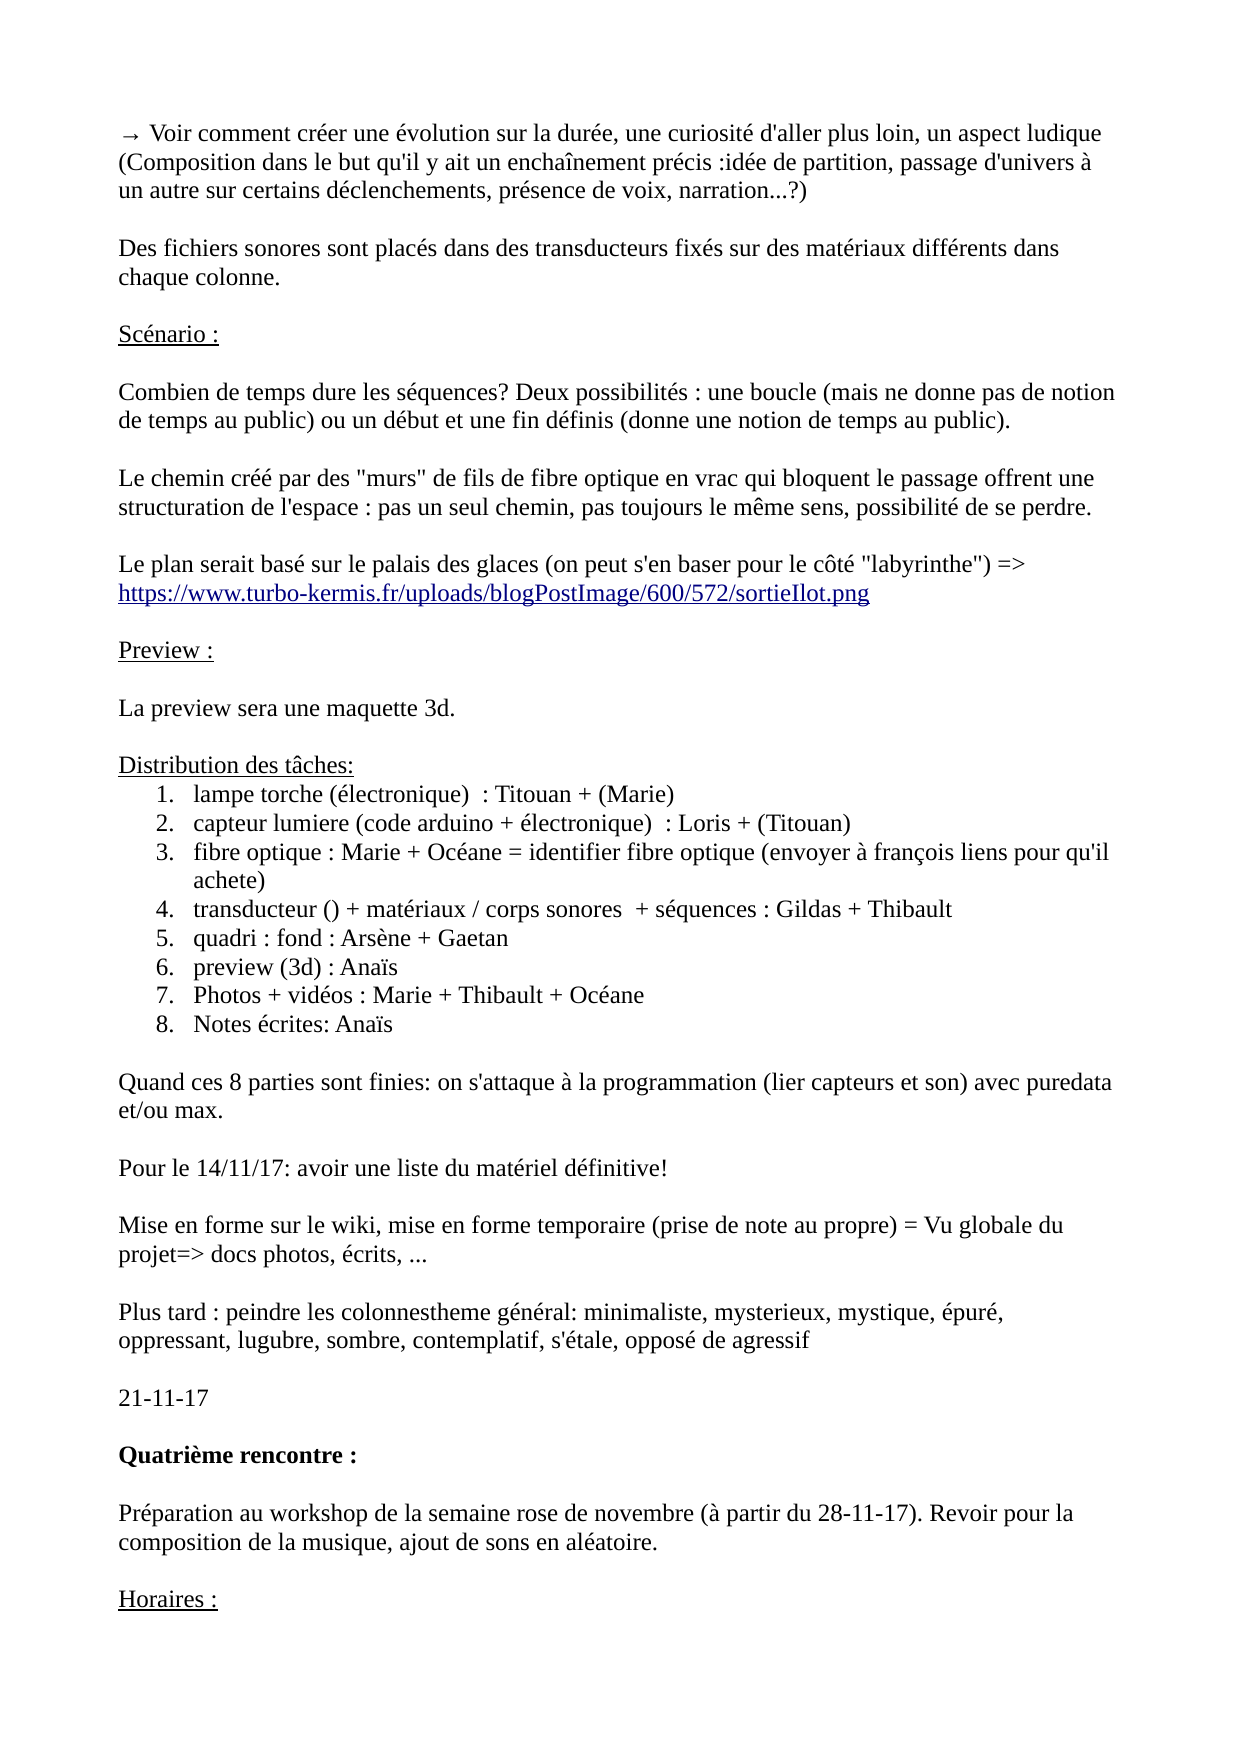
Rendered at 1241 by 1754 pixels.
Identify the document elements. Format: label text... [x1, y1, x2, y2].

text Preview : [118, 636, 1122, 664]
text → Voir comment créer une évolution sur la durée, une curiosité d'aller plus loin, un aspect ludique (Composition dans le but qu'il y ait un enchaînement précis :idée de partition, passage d'univers à un autre sur certains déclenchements, présence de voix, narration...?) [118, 118, 1122, 204]
text Scénario : [118, 319, 1122, 348]
text Combien de temps dure les séquences? Deux possibilités : une boucle (mais ne donne pas de notion de temps au public) ou un début et une fin définis (donne une notion de temps au public). [118, 377, 1122, 434]
text Quand ces 8 parties sont finies: on s'attaque à la programmation (lier capteurs et son) avec puredata et/ou max. [118, 1067, 1122, 1124]
text Mise en forme sur le wiki, mise en forme temporaire (prise de note au propre) = Vu globale du projet=> docs photos, écrits, ... [118, 1211, 1122, 1268]
list lampe torche (électronique) : Titouan + (Marie) [156, 779, 1122, 808]
text La preview sera une maquette 3d. [118, 693, 1122, 722]
text Préparation au workshop de la semaine rose de novembre (à partir du 28-11-17). Revoir pour la composition de la musique, ajout de sons en aléatoire. [118, 1498, 1122, 1556]
list preview (3d) : Anaïs [156, 952, 1122, 981]
list Photos + vidéos : Marie + Thibault + Océane [156, 981, 1122, 1009]
text Le plan serait basé sur le palais des glaces (on peut s'en baser pour le côté "labyrinthe") => https://www.turbo-kermis.fr/uploads/blogPostImage/600/572/sortieIlot.png [118, 549, 1122, 607]
list capteur lumiere (code arduino + électronique) : Loris + (Titouan) [156, 808, 1122, 837]
text Plus tard : peindre les colonnestheme général: minimaliste, mysterieux, mystique, épuré, oppressant, lugubre, sombre, contemplatif, s'étale, opposé de agressif [118, 1297, 1122, 1354]
list quadri : fond : Arsène + Gaetan [156, 923, 1122, 952]
text Horaires : [118, 1584, 1122, 1613]
text Pour le 14/11/17: avoir une liste du matériel définitive! [118, 1153, 1122, 1182]
list transducteur () + matériaux / corps sonores + séquences : Gildas + Thibault [156, 894, 1122, 923]
text Des fichiers sonores sont placés dans des transducteurs fixés sur des matériaux différents dans chaque colonne. [118, 233, 1122, 291]
text 21-11-17 [118, 1383, 1122, 1412]
text Le chemin créé par des "murs" de fils de fibre optique en vrac qui bloquent le passage offrent une structuration de l'espace : pas un seul chemin, pas toujours le même sens, possibilité de se perdre. [118, 463, 1122, 521]
list fibre optique : Marie + Océane = identifier fibre optique (envoyer à françois liens pour qu'il achete) [156, 837, 1122, 894]
text Quatrième rencontre : [118, 1441, 1122, 1469]
list Notes écrites: Anaïs [156, 1009, 1122, 1038]
text Distribution des tâches: [118, 751, 1122, 779]
